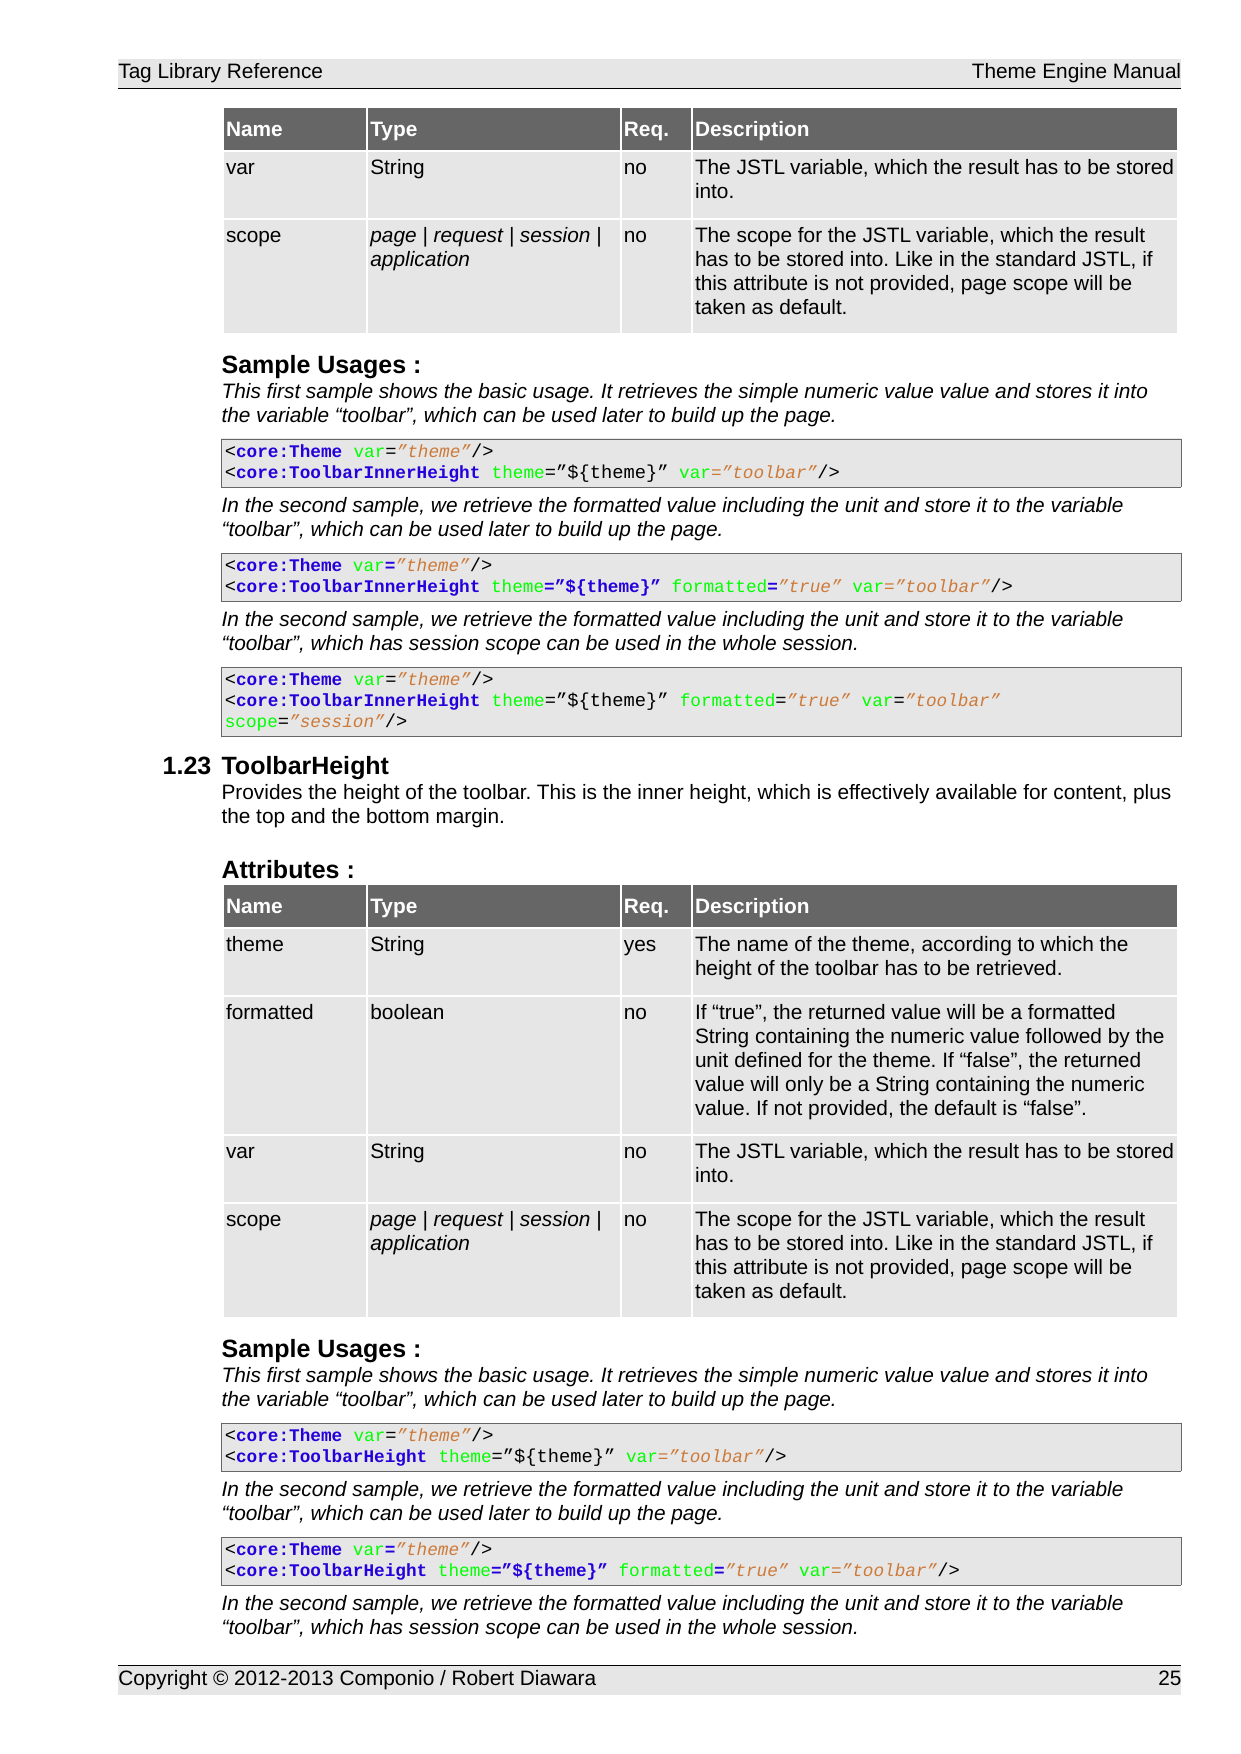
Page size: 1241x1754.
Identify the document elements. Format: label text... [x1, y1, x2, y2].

text This first sample shows the basic usage. It retrieves the simple numeric value value and stores it into the variable “toolbar”, which can be used later to build up the page. [221, 1363, 1181, 1411]
table_header Req. [622, 108, 691, 150]
text In the second sample, we retrieve the formatted value including the unit and store it to the variable “toolbar”, which has session scope can be used in the whole session. [221, 607, 1181, 655]
text In the second sample, we retrieve the formatted value including the unit and store it to the variable “toolbar”, which can be used later to build up the page. [221, 493, 1181, 541]
table_cell String [368, 1136, 620, 1202]
text <core:Theme var=”theme”/> <core:ToolbarHeight theme=”${theme}” var=”toolbar”/> [222, 1424, 1181, 1471]
table_header Description [693, 885, 1177, 927]
table_header Description [693, 108, 1177, 150]
table_cell scope [224, 1204, 366, 1317]
table_header Name [224, 885, 366, 927]
table_cell The scope for the JSTL variable, which the result has to be stored into. Like in the standard JSTL, if this attribute is not provided, page scope will be taken as default. [693, 1204, 1177, 1317]
text <core:Theme var=”theme”/> <core:ToolbarInnerHeight theme=”${theme}” var=”toolbar”/> [222, 440, 1181, 487]
table_header Req. [622, 885, 691, 927]
table_cell page | request | session | application [368, 220, 620, 333]
table_header Type [368, 108, 620, 150]
table_cell yes [622, 929, 691, 995]
table_cell formatted [224, 997, 366, 1134]
table_header Name [224, 108, 366, 150]
table_cell page | request | session | application [368, 1204, 620, 1317]
subtitle Sample Usages : [221, 350, 1181, 379]
table_cell The JSTL variable, which the result has to be stored into. [693, 1136, 1177, 1202]
text <core:Theme var=”theme”/> <core:ToolbarInnerHeight theme=”${theme}” formatted=”true” var=”toolbar” scope=”session”/> [222, 668, 1181, 736]
text In the second sample, we retrieve the formatted value including the unit and store it to the variable “toolbar”, which can be used later to build up the page. [221, 1477, 1181, 1525]
table_cell var [224, 152, 366, 218]
table_cell The scope for the JSTL variable, which the result has to be stored into. Like in the standard JSTL, if this attribute is not provided, page scope will be taken as default. [693, 220, 1177, 333]
table_header Type [368, 885, 620, 927]
table_cell no [622, 1136, 691, 1202]
subtitle Attributes : [221, 854, 1181, 883]
table_cell scope [224, 220, 366, 333]
text In the second sample, we retrieve the formatted value including the unit and store it to the variable “toolbar”, which has session scope can be used in the whole session. [221, 1591, 1181, 1639]
table_cell var [224, 1136, 366, 1202]
table_cell no [622, 220, 691, 333]
text This first sample shows the basic usage. It retrieves the simple numeric value value and stores it into the variable “toolbar”, which can be used later to build up the page. [221, 379, 1181, 427]
table_cell The JSTL variable, which the result has to be stored into. [693, 152, 1177, 218]
text <core:Theme var=”theme”/> <core:ToolbarInnerHeight theme=”${theme}” formatted=”true” var=”toolbar”/> [222, 554, 1181, 601]
subtitle ToolbarHeight [162, 751, 1181, 780]
table_cell The name of the theme, according to which the height of the toolbar has to be retrieved. [693, 929, 1177, 995]
table_cell no [622, 997, 691, 1134]
text <core:Theme var=”theme”/> <core:ToolbarHeight theme=”${theme}” formatted=”true” var=”toolbar”/> [222, 1538, 1181, 1585]
table_cell String [368, 152, 620, 218]
table_cell String [368, 929, 620, 995]
table_cell If “true”, the returned value will be a formatted String containing the numeric value followed by the unit defined for the theme. If “false”, the returned value will only be a String containing the numeric value. If not provided, the default is “false”. [693, 997, 1177, 1134]
table_cell no [622, 152, 691, 218]
table_cell boolean [368, 997, 620, 1134]
table_cell no [622, 1204, 691, 1317]
text Provides the height of the toolbar. This is the inner height, which is effectively available for content, plus the top and the bottom margin. [221, 780, 1181, 828]
subtitle Sample Usages : [221, 1334, 1181, 1363]
table_cell theme [224, 929, 366, 995]
